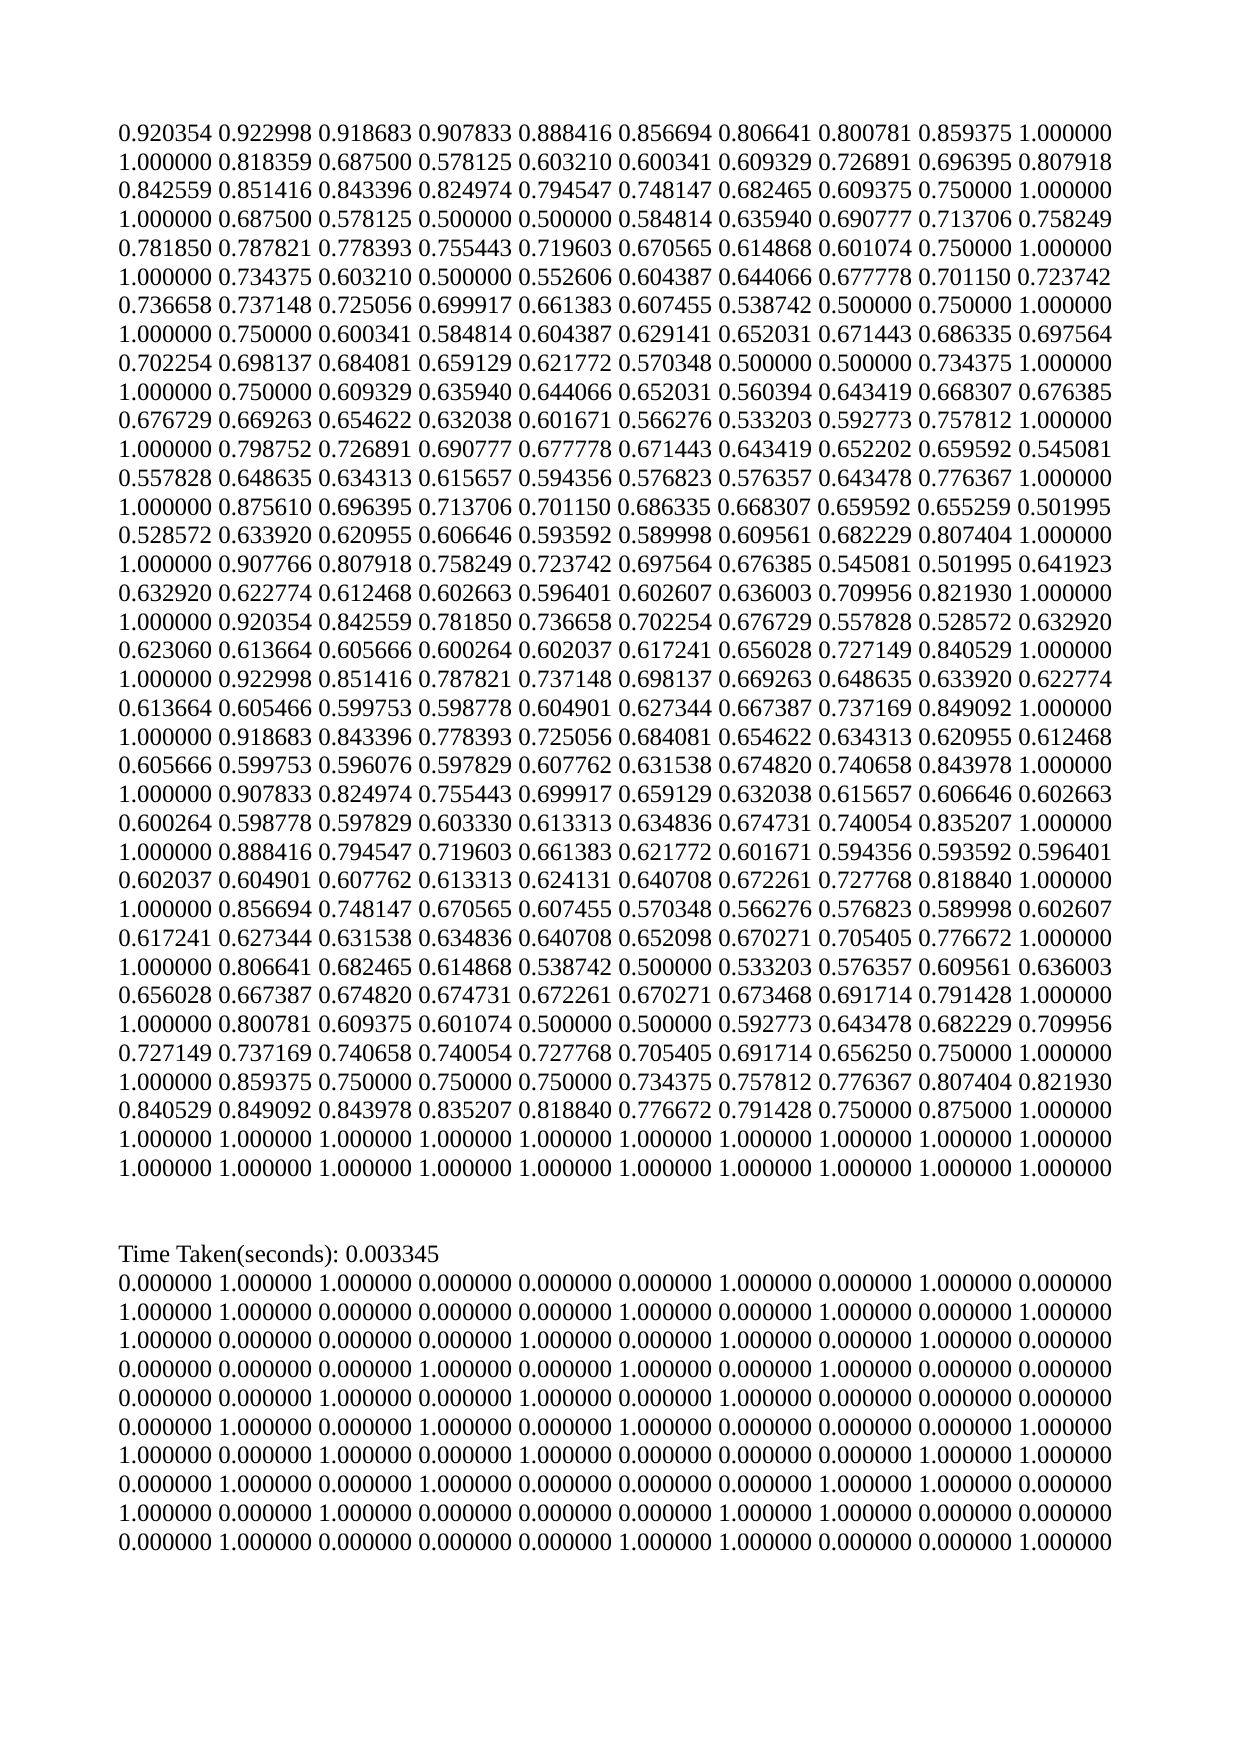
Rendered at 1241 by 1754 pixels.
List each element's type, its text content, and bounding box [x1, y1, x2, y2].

text 1.000000 0.000000 1.000000 0.000000 1.000000 0.000000 0.000000 0.000000 1.000000 1.000000 [118, 1441, 1122, 1469]
text 1.000000 0.918683 0.843396 0.778393 0.725056 0.684081 0.654622 0.634313 0.620955 0.612468 0.605666 0.599753 0.596076 0.597829 0.607762 0.631538 0.674820 0.740658 0.843978 1.000000 [118, 722, 1122, 779]
text 1.000000 0.818359 0.687500 0.578125 0.603210 0.600341 0.609329 0.726891 0.696395 0.807918 0.842559 0.851416 0.843396 0.824974 0.794547 0.748147 0.682465 0.609375 0.750000 1.000000 [118, 147, 1122, 204]
text 1.000000 0.750000 0.600341 0.584814 0.604387 0.629141 0.652031 0.671443 0.686335 0.697564 0.702254 0.698137 0.684081 0.659129 0.621772 0.570348 0.500000 0.500000 0.734375 1.000000 [118, 319, 1122, 377]
text 1.000000 0.687500 0.578125 0.500000 0.500000 0.584814 0.635940 0.690777 0.713706 0.758249 0.781850 0.787821 0.778393 0.755443 0.719603 0.670565 0.614868 0.601074 0.750000 1.000000 [118, 204, 1122, 262]
text 1.000000 0.856694 0.748147 0.670565 0.607455 0.570348 0.566276 0.576823 0.589998 0.602607 0.617241 0.627344 0.631538 0.634836 0.640708 0.652098 0.670271 0.705405 0.776672 1.000000 [118, 894, 1122, 952]
text 1.000000 0.888416 0.794547 0.719603 0.661383 0.621772 0.601671 0.594356 0.593592 0.596401 0.602037 0.604901 0.607762 0.613313 0.624131 0.640708 0.672261 0.727768 0.818840 1.000000 [118, 837, 1122, 894]
text 0.000000 1.000000 0.000000 1.000000 0.000000 0.000000 0.000000 1.000000 1.000000 0.000000 [118, 1469, 1122, 1498]
text 1.000000 0.907833 0.824974 0.755443 0.699917 0.659129 0.632038 0.615657 0.606646 0.602663 0.600264 0.598778 0.597829 0.603330 0.613313 0.634836 0.674731 0.740054 0.835207 1.000000 [118, 779, 1122, 837]
text 0.000000 0.000000 0.000000 1.000000 0.000000 1.000000 0.000000 1.000000 0.000000 0.000000 [118, 1354, 1122, 1383]
text 0.000000 1.000000 1.000000 0.000000 0.000000 0.000000 1.000000 0.000000 1.000000 0.000000 [118, 1268, 1122, 1297]
text 1.000000 0.798752 0.726891 0.690777 0.677778 0.671443 0.643419 0.652202 0.659592 0.545081 0.557828 0.648635 0.634313 0.615657 0.594356 0.576823 0.576357 0.643478 0.776367 1.000000 [118, 434, 1122, 492]
text 1.000000 0.920354 0.842559 0.781850 0.736658 0.702254 0.676729 0.557828 0.528572 0.632920 0.623060 0.613664 0.605666 0.600264 0.602037 0.617241 0.656028 0.727149 0.840529 1.000000 [118, 607, 1122, 664]
text 0.920354 0.922998 0.918683 0.907833 0.888416 0.856694 0.806641 0.800781 0.859375 1.000000 [118, 118, 1122, 147]
text 1.000000 0.922998 0.851416 0.787821 0.737148 0.698137 0.669263 0.648635 0.633920 0.622774 0.613664 0.605466 0.599753 0.598778 0.604901 0.627344 0.667387 0.737169 0.849092 1.000000 [118, 664, 1122, 722]
text Time Taken(seconds): 0.003345 [118, 1239, 1122, 1268]
text 1.000000 0.750000 0.609329 0.635940 0.644066 0.652031 0.560394 0.643419 0.668307 0.676385 0.676729 0.669263 0.654622 0.632038 0.601671 0.566276 0.533203 0.592773 0.757812 1.000000 [118, 377, 1122, 434]
text 1.000000 0.806641 0.682465 0.614868 0.538742 0.500000 0.533203 0.576357 0.609561 0.636003 0.656028 0.667387 0.674820 0.674731 0.672261 0.670271 0.673468 0.691714 0.791428 1.000000 [118, 952, 1122, 1009]
text 1.000000 1.000000 1.000000 1.000000 1.000000 1.000000 1.000000 1.000000 1.000000 1.000000 1.000000 1.000000 1.000000 1.000000 1.000000 1.000000 1.000000 1.000000 1.000000 1.000000 [118, 1124, 1122, 1182]
text 0.000000 0.000000 1.000000 0.000000 1.000000 0.000000 1.000000 0.000000 0.000000 0.000000 [118, 1383, 1122, 1412]
text 0.000000 1.000000 0.000000 0.000000 0.000000 1.000000 1.000000 0.000000 0.000000 1.000000 [118, 1527, 1122, 1556]
text 0.000000 1.000000 0.000000 1.000000 0.000000 1.000000 0.000000 0.000000 0.000000 1.000000 [118, 1412, 1122, 1441]
text 1.000000 0.875610 0.696395 0.713706 0.701150 0.686335 0.668307 0.659592 0.655259 0.501995 0.528572 0.633920 0.620955 0.606646 0.593592 0.589998 0.609561 0.682229 0.807404 1.000000 [118, 492, 1122, 549]
text 1.000000 0.800781 0.609375 0.601074 0.500000 0.500000 0.592773 0.643478 0.682229 0.709956 0.727149 0.737169 0.740658 0.740054 0.727768 0.705405 0.691714 0.656250 0.750000 1.000000 [118, 1009, 1122, 1067]
text 1.000000 0.000000 0.000000 0.000000 1.000000 0.000000 1.000000 0.000000 1.000000 0.000000 [118, 1326, 1122, 1354]
text 1.000000 0.859375 0.750000 0.750000 0.750000 0.734375 0.757812 0.776367 0.807404 0.821930 0.840529 0.849092 0.843978 0.835207 0.818840 0.776672 0.791428 0.750000 0.875000 1.000000 [118, 1067, 1122, 1124]
text 1.000000 1.000000 0.000000 0.000000 0.000000 1.000000 0.000000 1.000000 0.000000 1.000000 [118, 1297, 1122, 1326]
text 1.000000 0.907766 0.807918 0.758249 0.723742 0.697564 0.676385 0.545081 0.501995 0.641923 0.632920 0.622774 0.612468 0.602663 0.596401 0.602607 0.636003 0.709956 0.821930 1.000000 [118, 549, 1122, 607]
text 1.000000 0.734375 0.603210 0.500000 0.552606 0.604387 0.644066 0.677778 0.701150 0.723742 0.736658 0.737148 0.725056 0.699917 0.661383 0.607455 0.538742 0.500000 0.750000 1.000000 [118, 262, 1122, 319]
text 1.000000 0.000000 1.000000 0.000000 0.000000 0.000000 1.000000 1.000000 0.000000 0.000000 [118, 1498, 1122, 1527]
